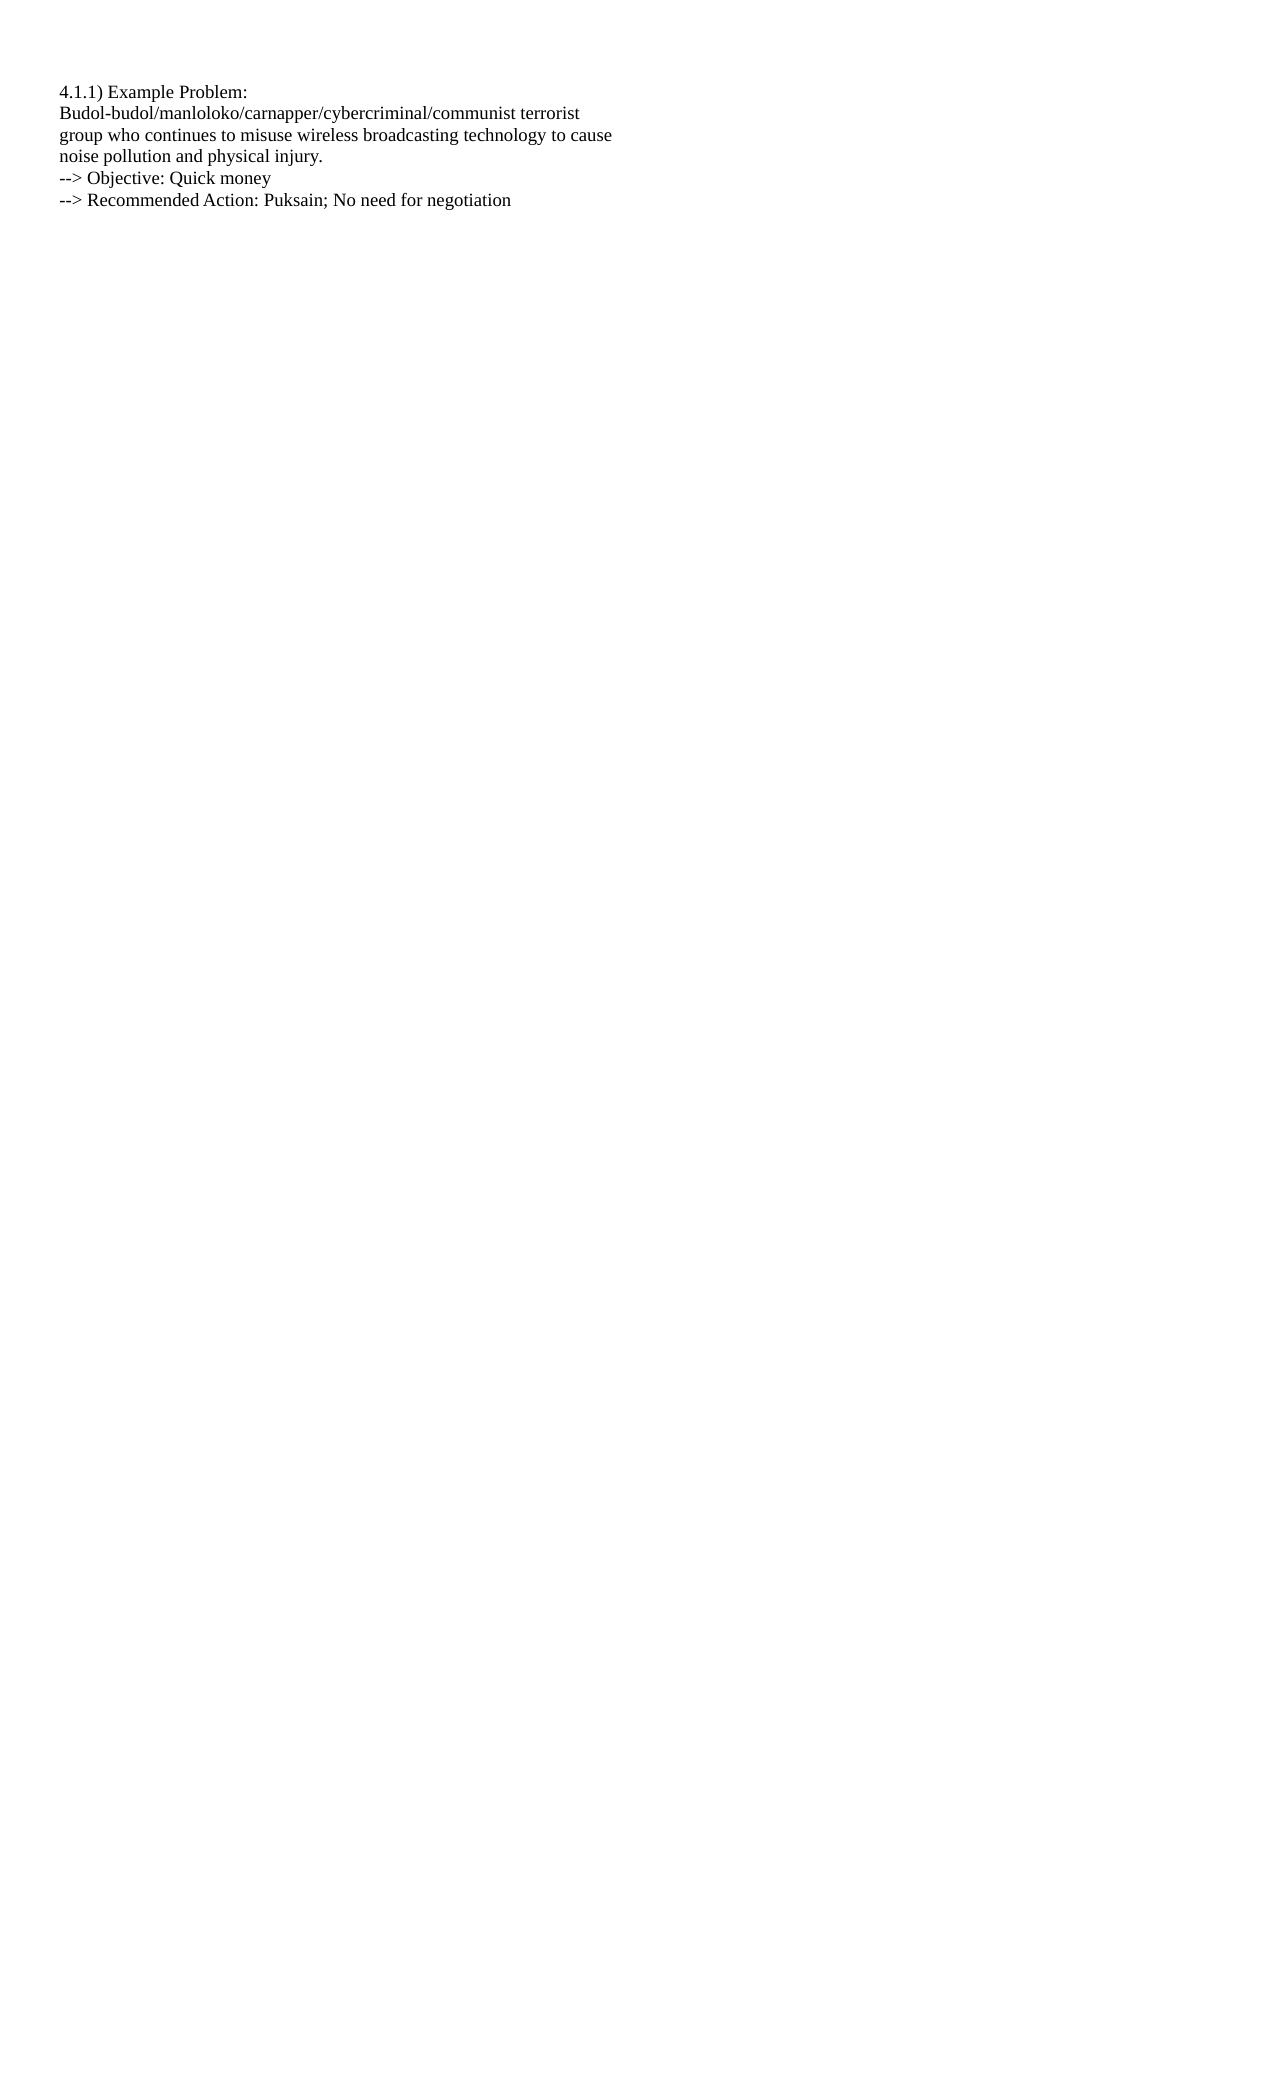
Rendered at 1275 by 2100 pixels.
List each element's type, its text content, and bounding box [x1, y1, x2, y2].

text 4.1.1) Example Problem: Budol-budol/manloloko/carnapper/cybercriminal/communist terrorist group who continues to misuse wireless broadcasting technology to cause noise pollution and physical injury. [59, 81, 623, 167]
text --> Objective: Quick money [59, 167, 623, 188]
text --> Recommended Action: Puksain; No need for negotiation [59, 188, 623, 210]
